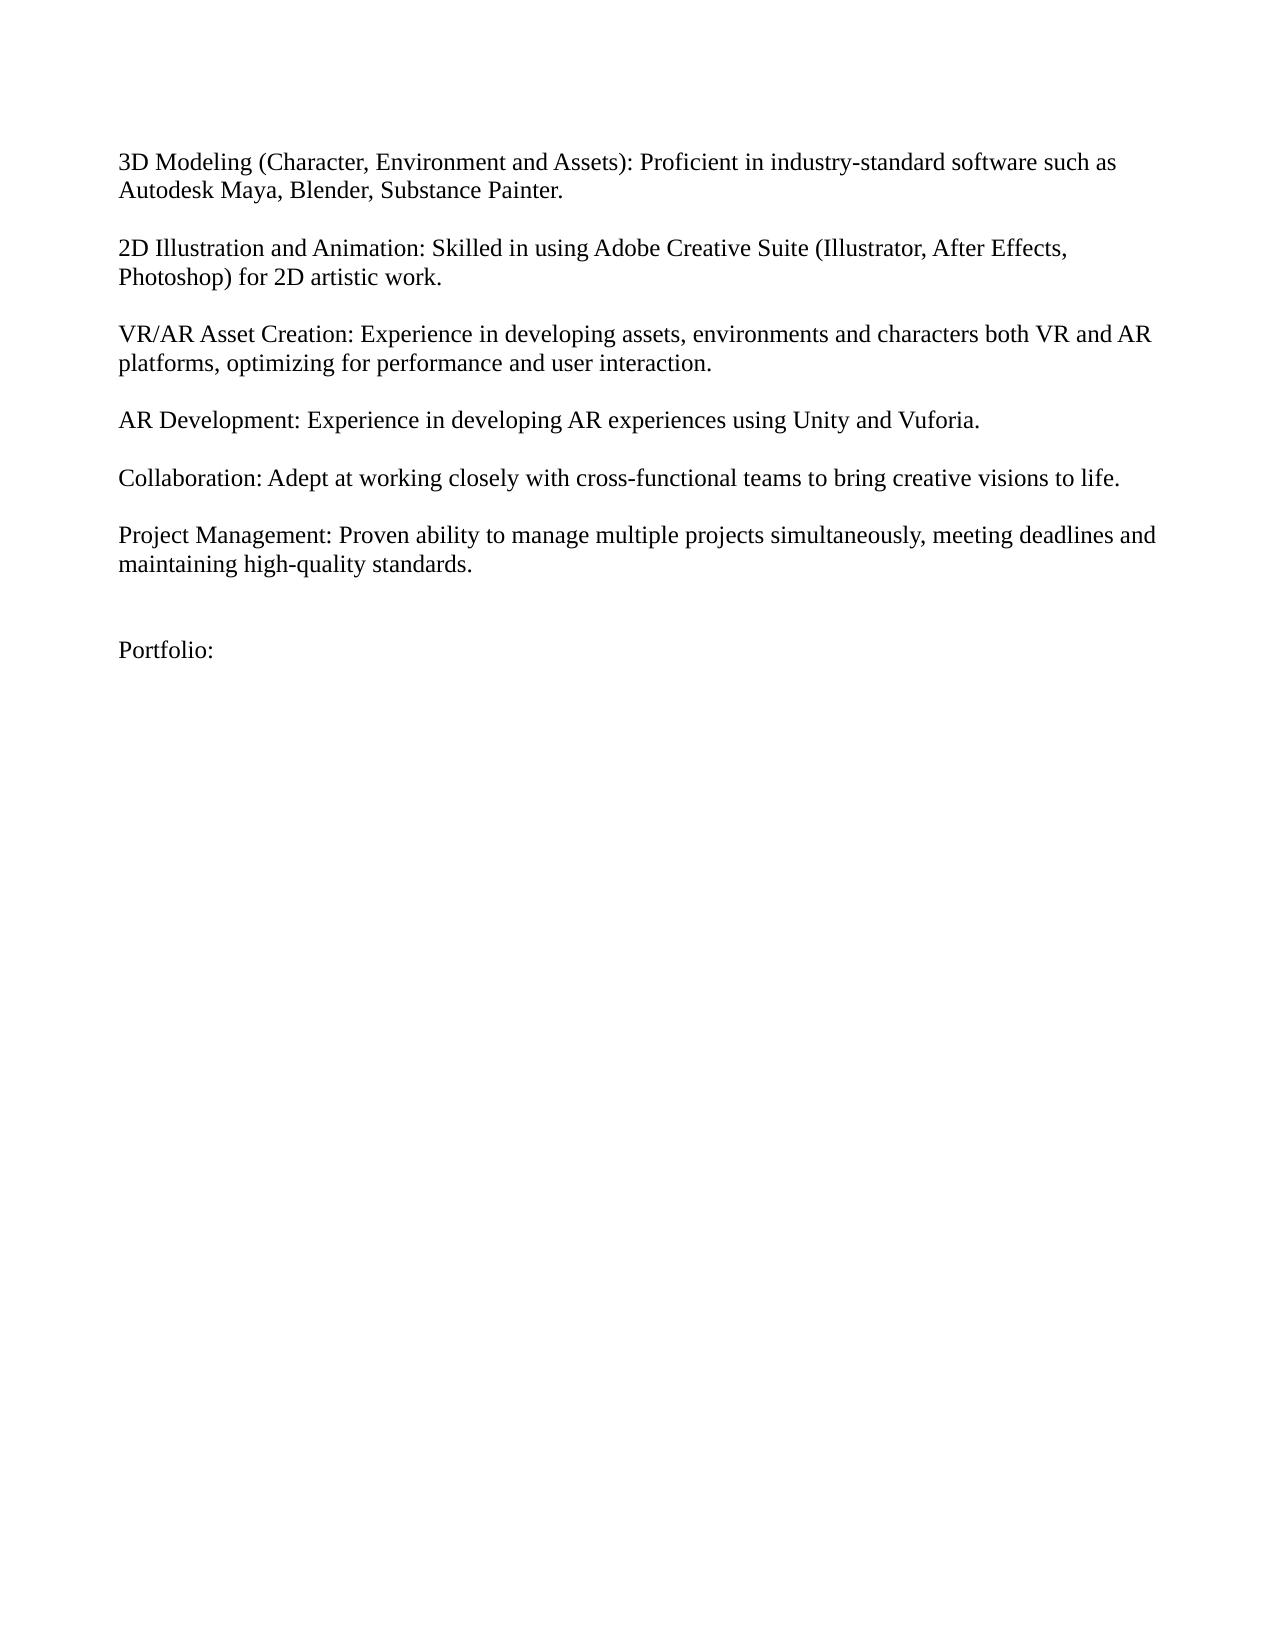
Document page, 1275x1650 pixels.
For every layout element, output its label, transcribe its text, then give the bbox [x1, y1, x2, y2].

text 3D Modeling (Character, Environment and Assets): Proficient in industry-standard software such as Autodesk Maya, Blender, Substance Painter. [118, 147, 1157, 204]
text Project Management: Proven ability to manage multiple projects simultaneously, meeting deadlines and maintaining high-quality standards. [118, 521, 1157, 578]
text VR/AR Asset Creation: Experience in developing assets, environments and characters both VR and AR platforms, optimizing for performance and user interaction. [118, 319, 1157, 377]
text Collaboration: Adept at working closely with cross-functional teams to bring creative visions to life. [118, 463, 1157, 492]
text 2D Illustration and Animation: Skilled in using Adobe Creative Suite (Illustrator, After Effects, Photoshop) for 2D artistic work. [118, 233, 1157, 291]
text Portfolio: [118, 636, 1157, 664]
text AR Development: Experience in developing AR experiences using Unity and Vuforia. [118, 406, 1157, 434]
